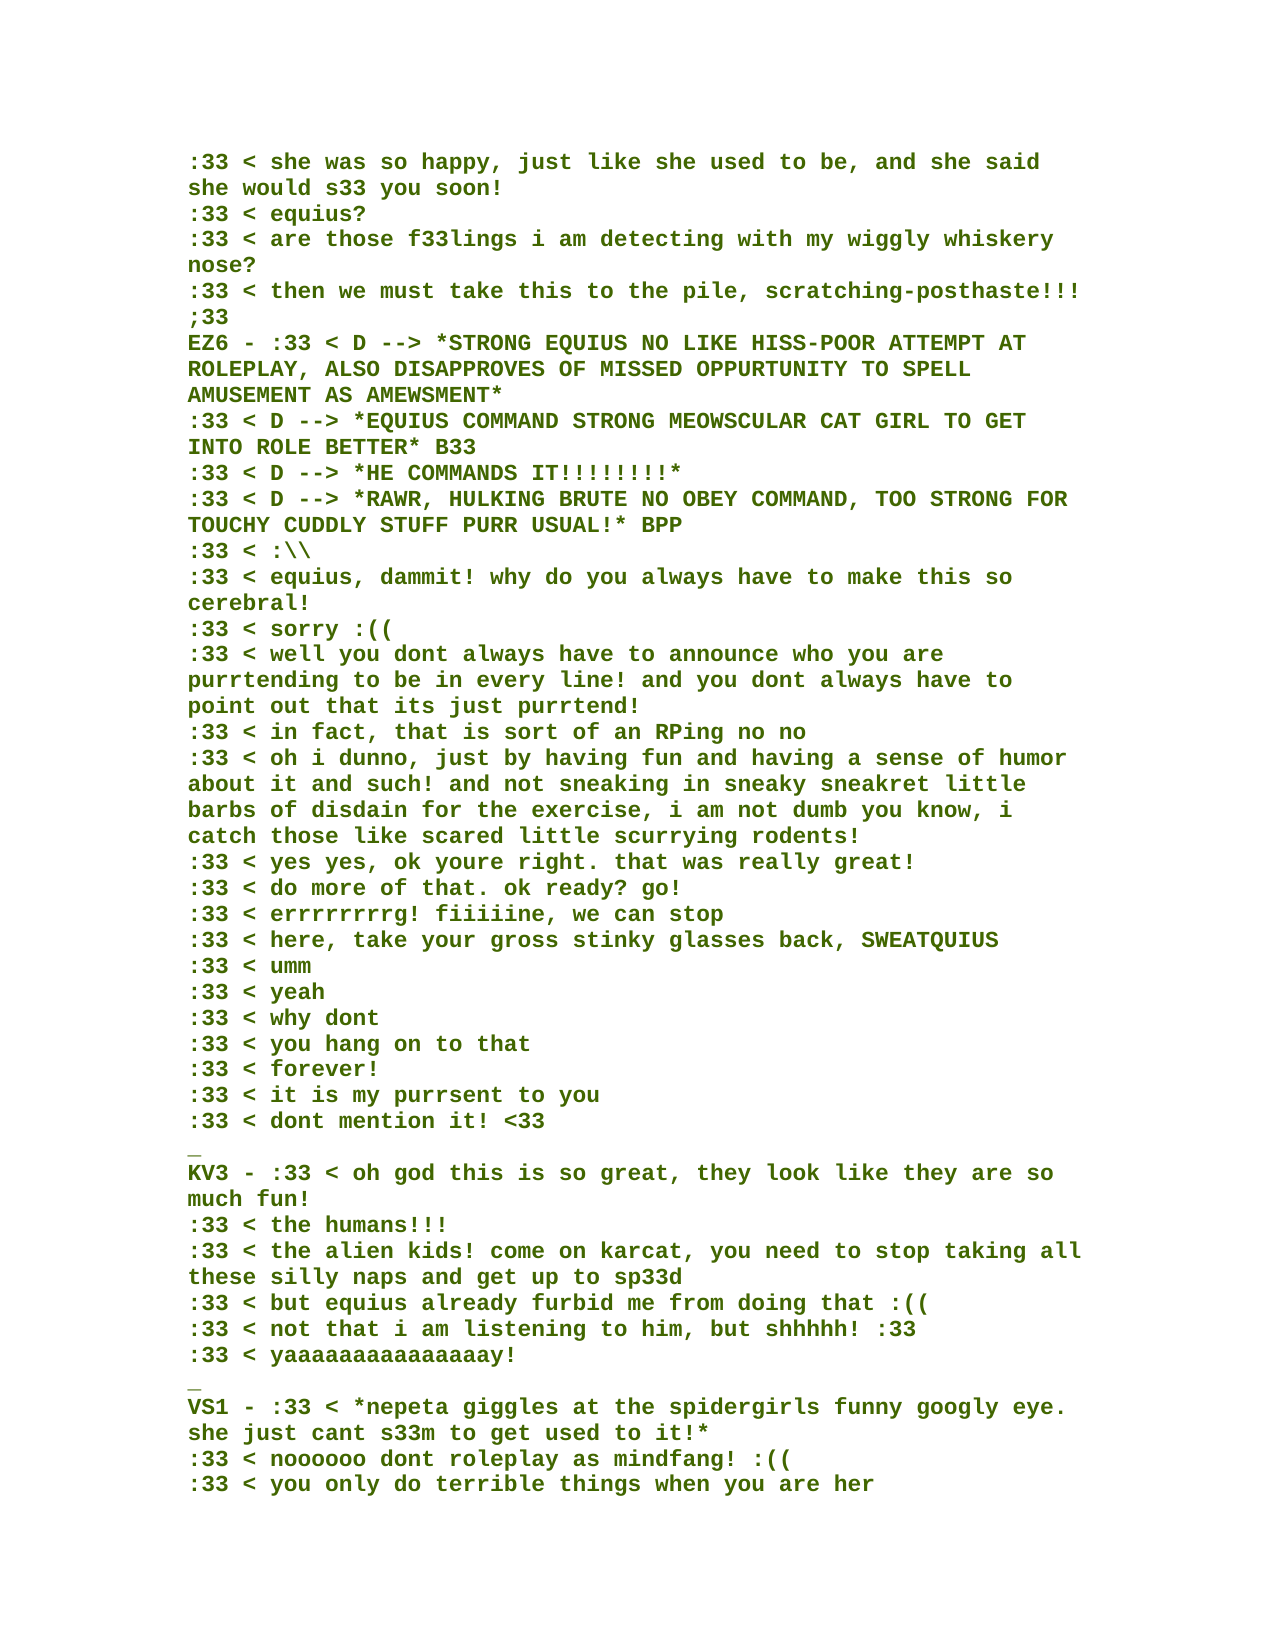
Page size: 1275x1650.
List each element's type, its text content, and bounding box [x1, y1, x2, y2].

text :33 < oh i dunno, just by having fun and having a sense of humor about it and such! and not sneaking in sneaky sneakret little barbs of disdain for the exercise, i am not dumb you know, i catch those like scared little scurrying rodents! [187, 747, 1087, 850]
text :33 < well you dont always have to announce who you are purrtending to be in every line! and you dont always have to point out that its just purrtend! [187, 643, 1087, 721]
text :33 < but equius already furbid me from doing that :(( [187, 1291, 1087, 1317]
text :33 < why dont [187, 1006, 1087, 1032]
text :33 < noooooo dont roleplay as mindfang! :(( [187, 1447, 1087, 1473]
text :33 < equius? [187, 202, 1087, 228]
text :33 < here, take your gross stinky glasses back, SWEATQUIUS [187, 928, 1087, 954]
text :33 < D --> *EQUIUS COMMAND STRONG MEOWSCULAR CAT GIRL TO GET INTO ROLE BETTER* B33 [187, 409, 1087, 461]
text :33 < forever! [187, 1058, 1087, 1084]
text :33 < she was so happy, just like she used to be, and she said she would s33 you soon! [187, 150, 1087, 202]
text :33 < you only do terrible things when you are her [187, 1473, 1087, 1499]
text :33 < yes yes, ok youre right. that was really great! [187, 850, 1087, 876]
text :33 < then we must take this to the pile, scratching-posthaste!!! ;33 [187, 280, 1087, 332]
text :33 < umm [187, 954, 1087, 980]
text :33 < D --> *RAWR, HULKING BRUTE NO OBEY COMMAND, TOO STRONG FOR TOUCHY CUDDLY STUFF PURR USUAL!* BPP [187, 487, 1087, 539]
text :33 < the humans!!! [187, 1213, 1087, 1239]
text :33 < in fact, that is sort of an RPing no no [187, 721, 1087, 747]
text :33 < are those f33lings i am detecting with my wiggly whiskery nose? [187, 228, 1087, 280]
text :33 < it is my purrsent to you [187, 1084, 1087, 1110]
text :33 < equius, dammit! why do you always have to make this so cerebral! [187, 565, 1087, 617]
text _ [187, 1136, 1087, 1162]
text :33 < yaaaaaaaaaaaaaaay! [187, 1343, 1087, 1369]
text :33 < the alien kids! come on karcat, you need to stop taking all these silly naps and get up to sp33d [187, 1239, 1087, 1291]
text KV3 - :33 < oh god this is so great, they look like they are so much fun! [187, 1162, 1087, 1213]
text :33 < sorry :(( [187, 617, 1087, 643]
text VS1 - :33 < *nepeta giggles at the spidergirls funny googly eye. she just cant s33m to get used to it!* [187, 1395, 1087, 1447]
text :33 < do more of that. ok ready? go! [187, 876, 1087, 902]
text :33 < dont mention it! <33 [187, 1110, 1087, 1136]
text :33 < yeah [187, 980, 1087, 1006]
text _ [187, 1369, 1087, 1395]
text :33 < you hang on to that [187, 1032, 1087, 1058]
text :33 < errrrrrrrg! fiiiiine, we can stop [187, 902, 1087, 928]
text EZ6 - :33 < D --> *STRONG EQUIUS NO LIKE HISS-POOR ATTEMPT AT ROLEPLAY, ALSO DISAPPROVES OF MISSED OPPURTUNITY TO SPELL AMUSEMENT AS AMEWSMENT* [187, 332, 1087, 409]
text :33 < :\\ [187, 539, 1087, 565]
text :33 < not that i am listening to him, but shhhhh! :33 [187, 1317, 1087, 1343]
text :33 < D --> *HE COMMANDS IT!!!!!!!!* [187, 461, 1087, 487]
